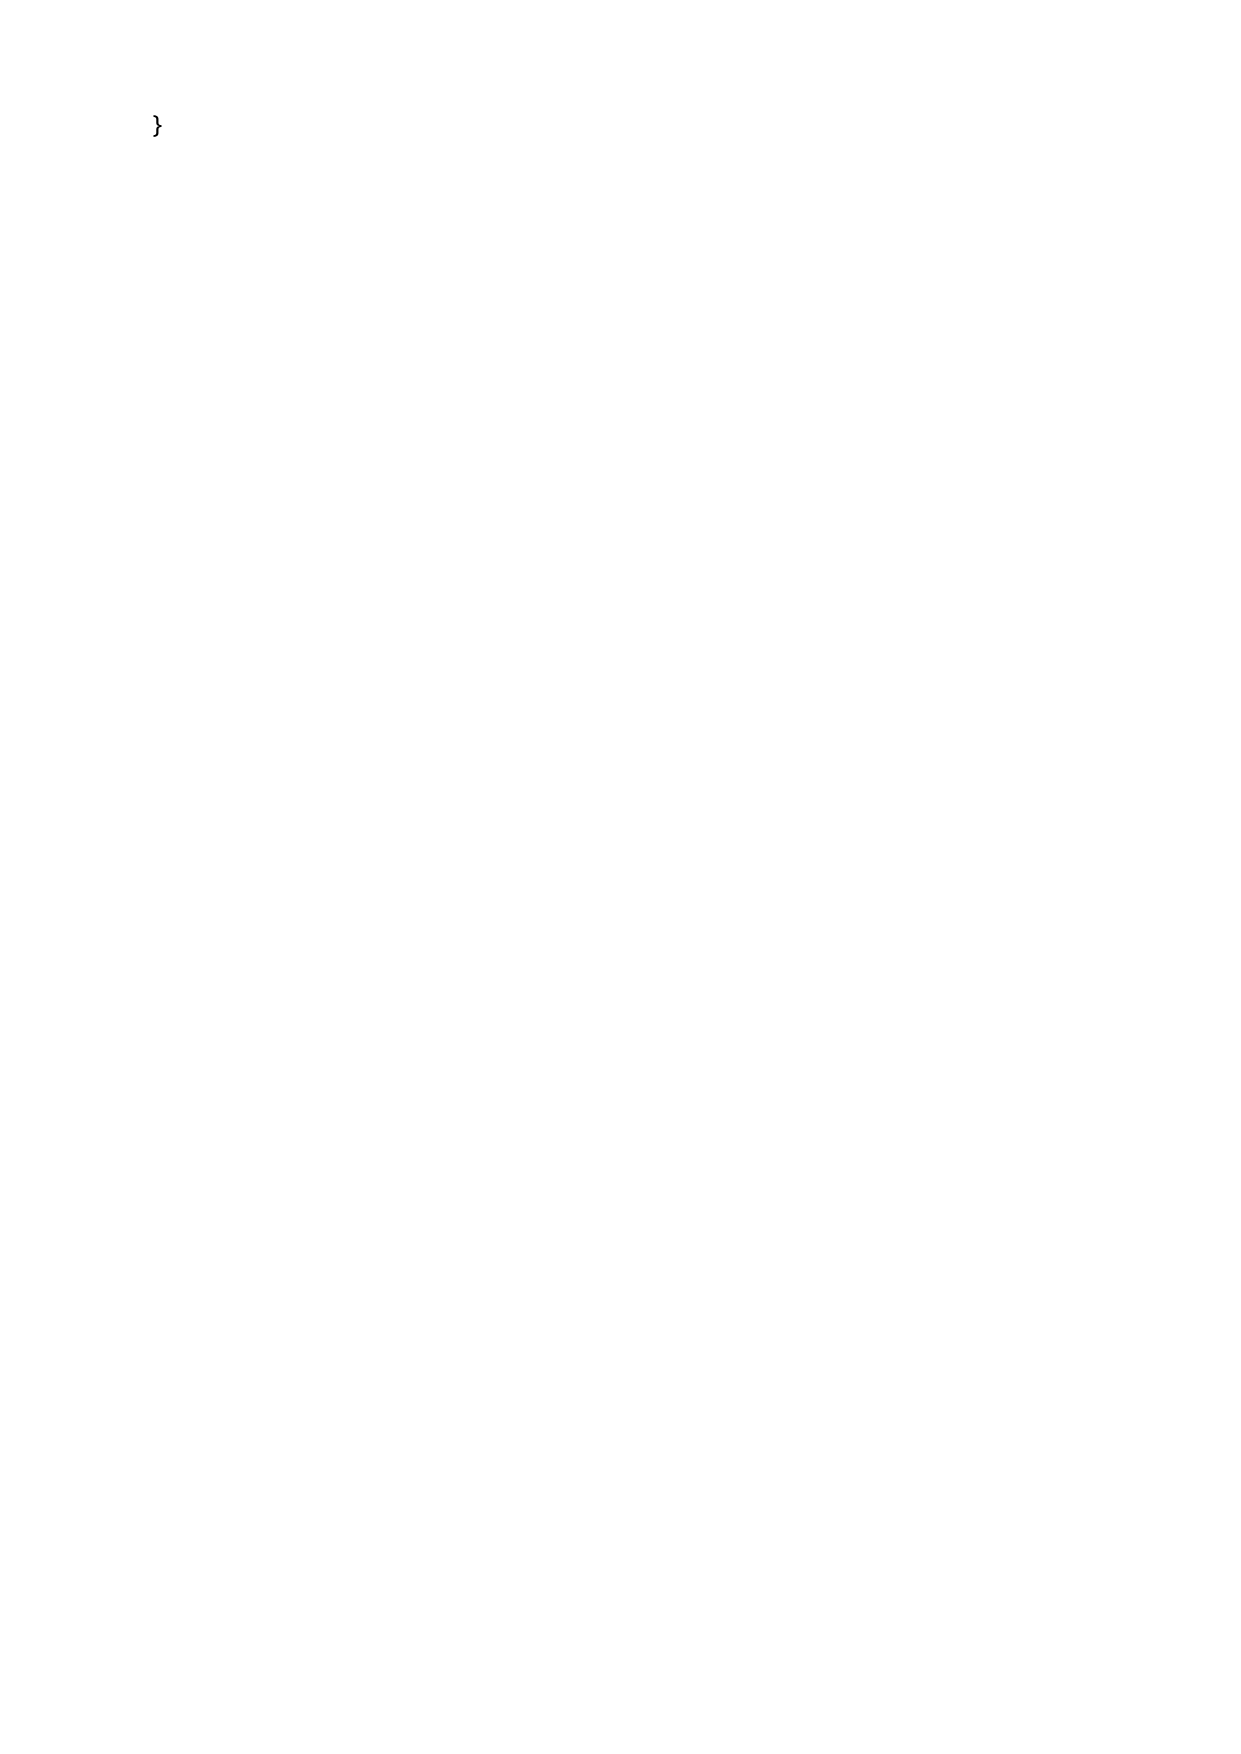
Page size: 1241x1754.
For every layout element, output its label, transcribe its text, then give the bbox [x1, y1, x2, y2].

list } [150, 106, 1137, 140]
